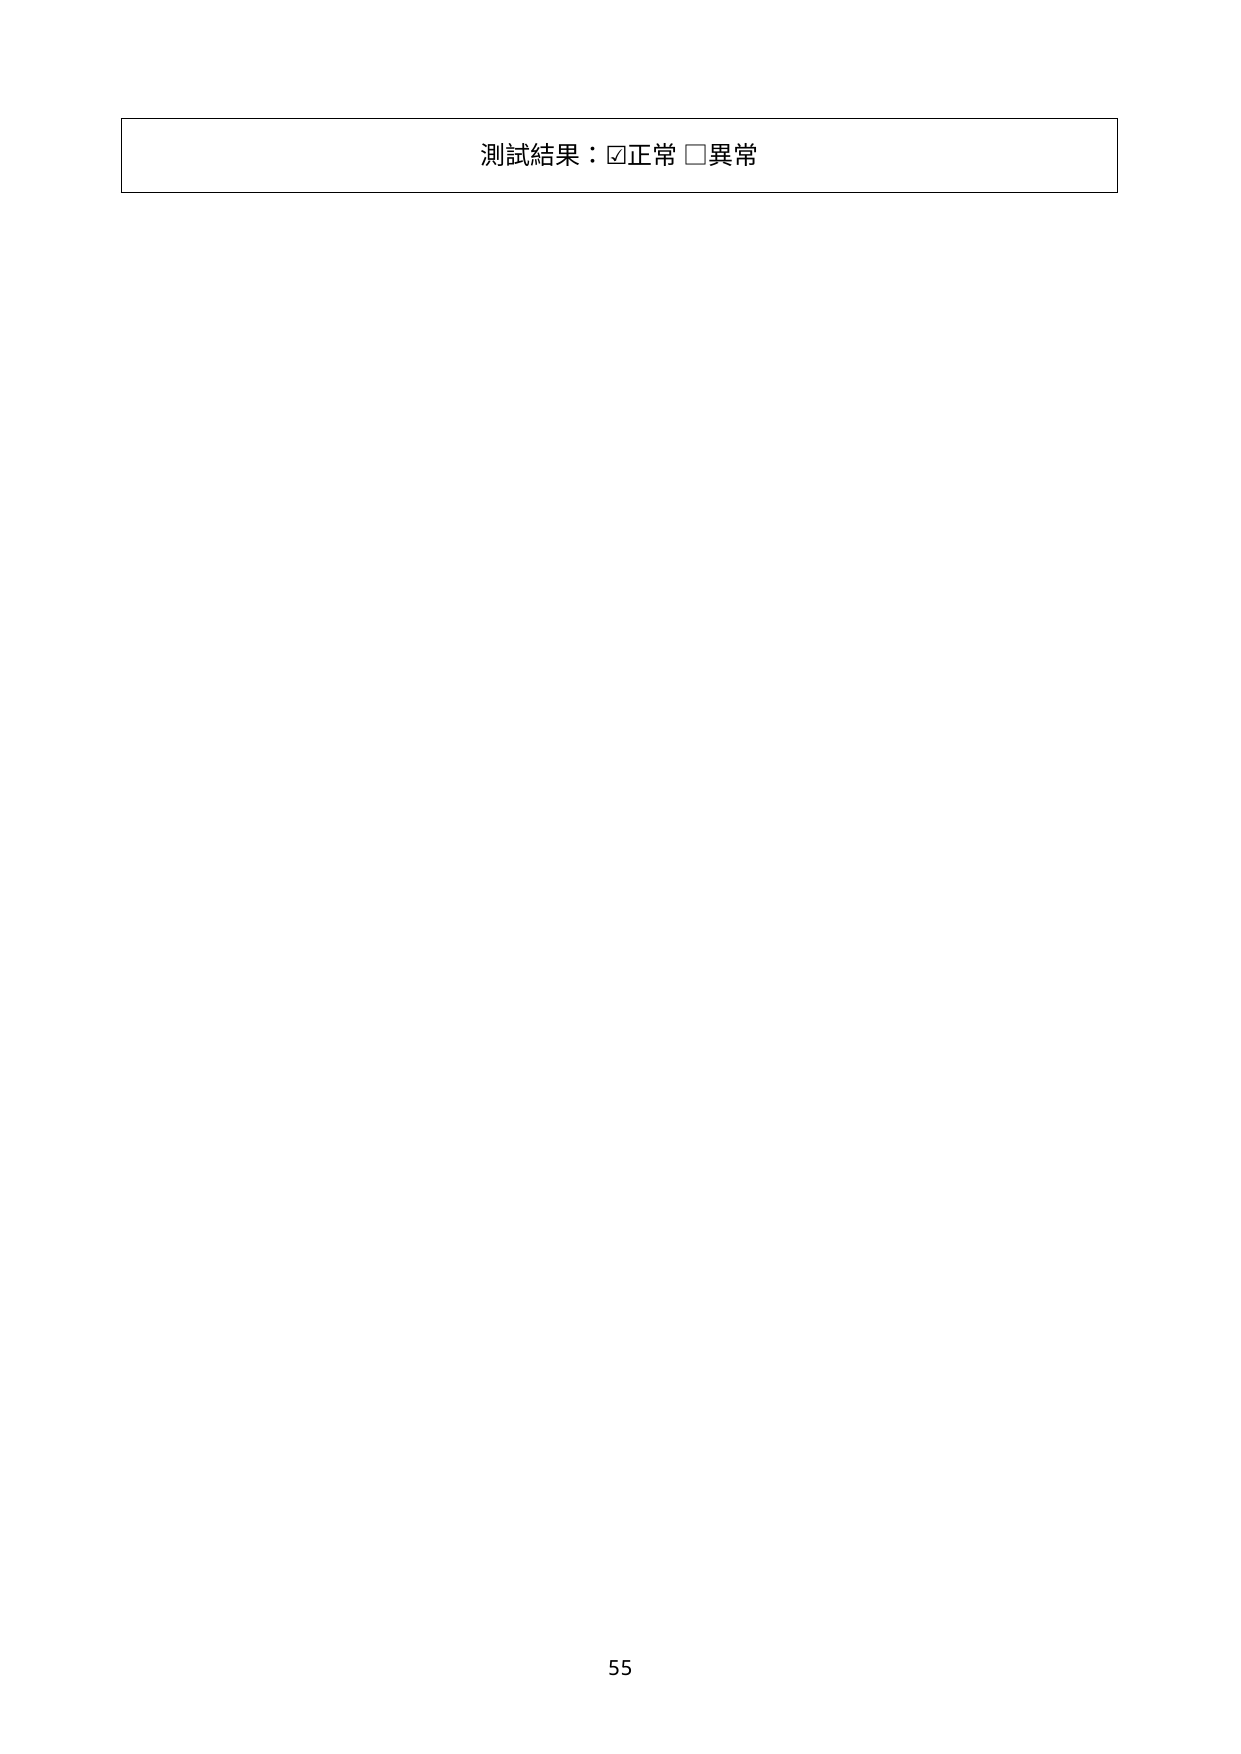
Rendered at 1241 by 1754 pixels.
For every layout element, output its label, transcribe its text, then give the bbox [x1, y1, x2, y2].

table_cell 測試結果：☑正常 □異常 [122, 119, 1117, 192]
